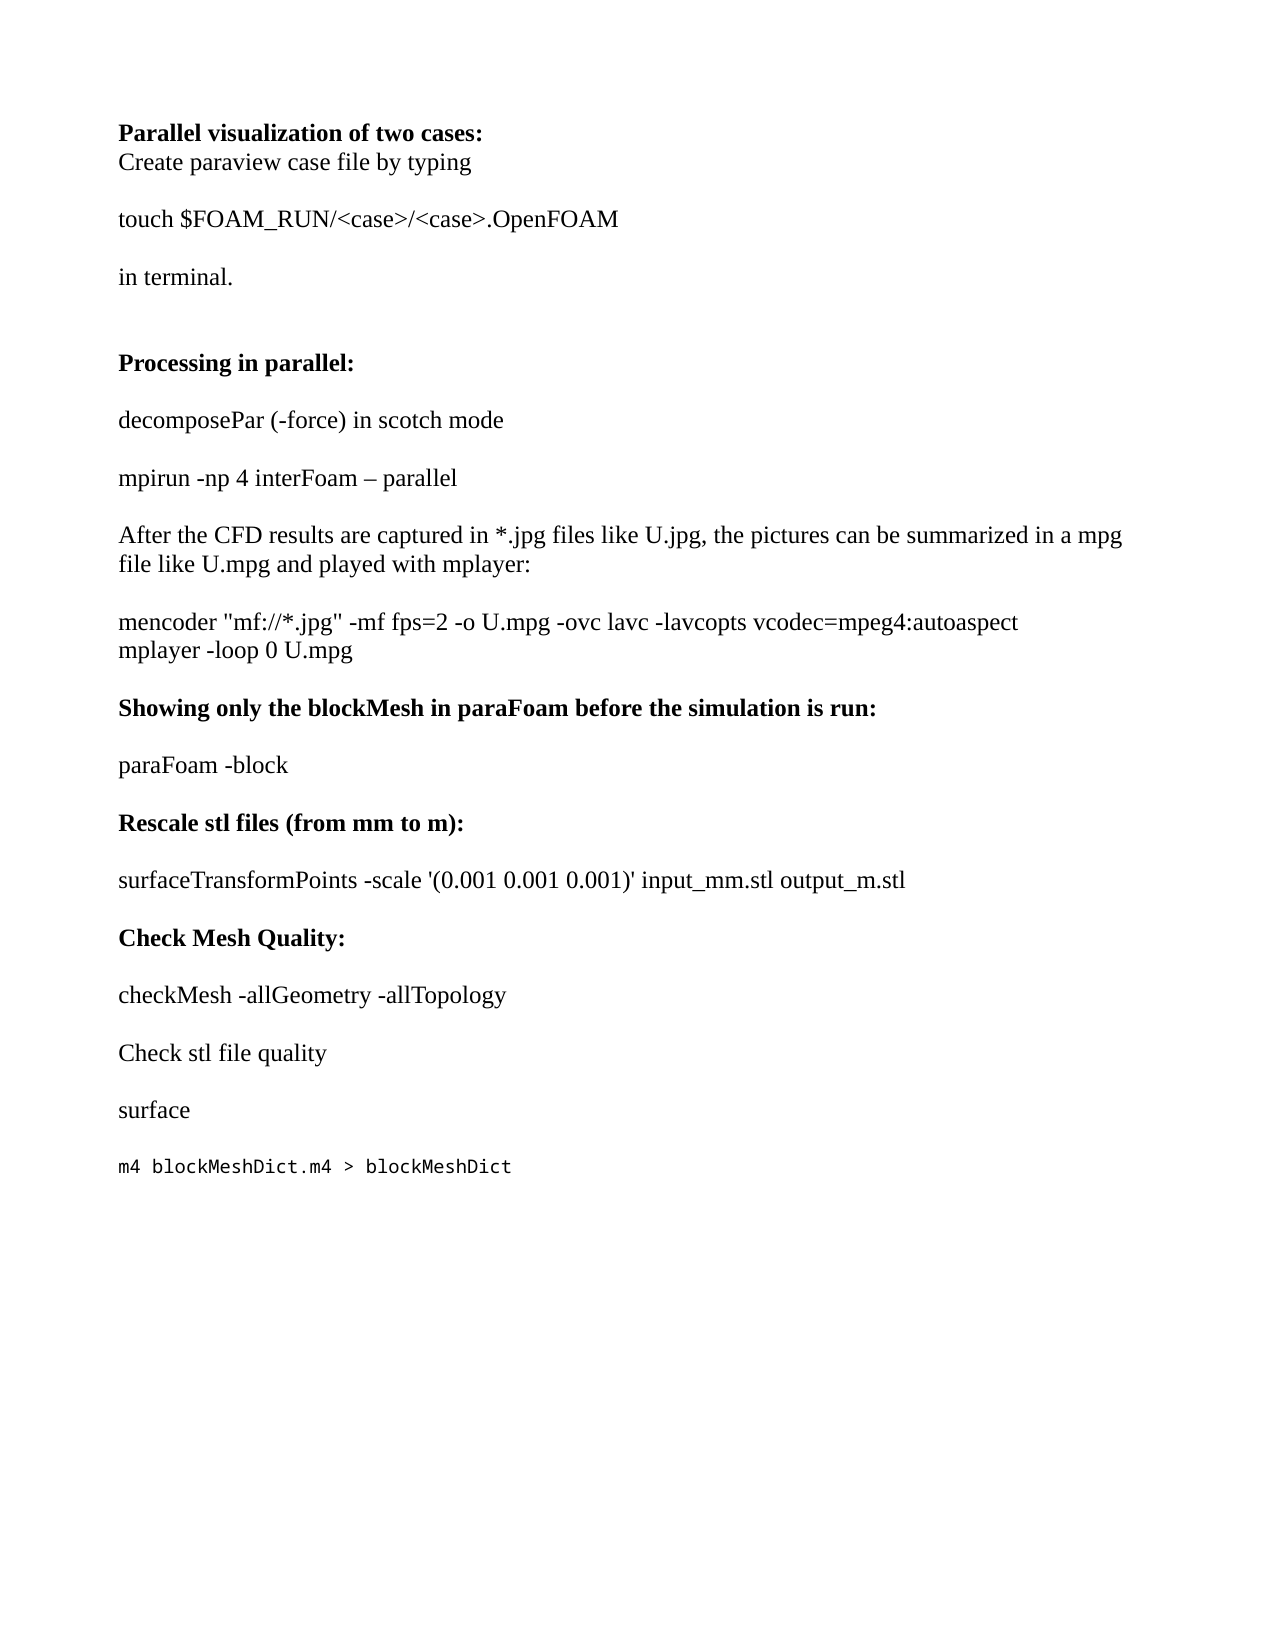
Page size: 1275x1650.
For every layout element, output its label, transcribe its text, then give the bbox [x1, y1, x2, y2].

text Check Mesh Quality: [118, 923, 1157, 952]
text paraFoam -block [118, 751, 1157, 779]
text m4 blockMeshDict.m4 > blockMeshDict [118, 1153, 1157, 1179]
text Rescale stl files (from mm to m): [118, 808, 1157, 837]
text Parallel visualization of two cases: [118, 118, 1157, 147]
text surface [118, 1096, 1157, 1124]
text Create paraview case file by typing [118, 147, 1157, 176]
text decomposePar (-force) in scotch mode [118, 406, 1157, 434]
text surfaceTransformPoints -scale '(0.001 0.001 0.001)' input_mm.stl output_m.stl [118, 866, 1157, 894]
text mencoder "mf://*.jpg" -mf fps=2 -o U.mpg -ovc lavc -lavcopts vcodec=mpeg4:autoaspect [118, 607, 1157, 636]
text After the CFD results are captured in *.jpg files like U.jpg, the pictures can be summarized in a mpg file like U.mpg and played with mplayer: [118, 521, 1157, 578]
text mpirun -np 4 interFoam – parallel [118, 463, 1157, 492]
text Check stl file quality [118, 1038, 1157, 1067]
text touch $FOAM_RUN/<case>/<case>.OpenFOAM [118, 204, 1157, 233]
text in terminal. [118, 262, 1157, 291]
text checkMesh -allGeometry -allTopology [118, 981, 1157, 1009]
text mplayer -loop 0 U.mpg [118, 636, 1157, 664]
text Showing only the blockMesh in paraFoam before the simulation is run: [118, 693, 1157, 722]
text Processing in parallel: [118, 348, 1157, 377]
